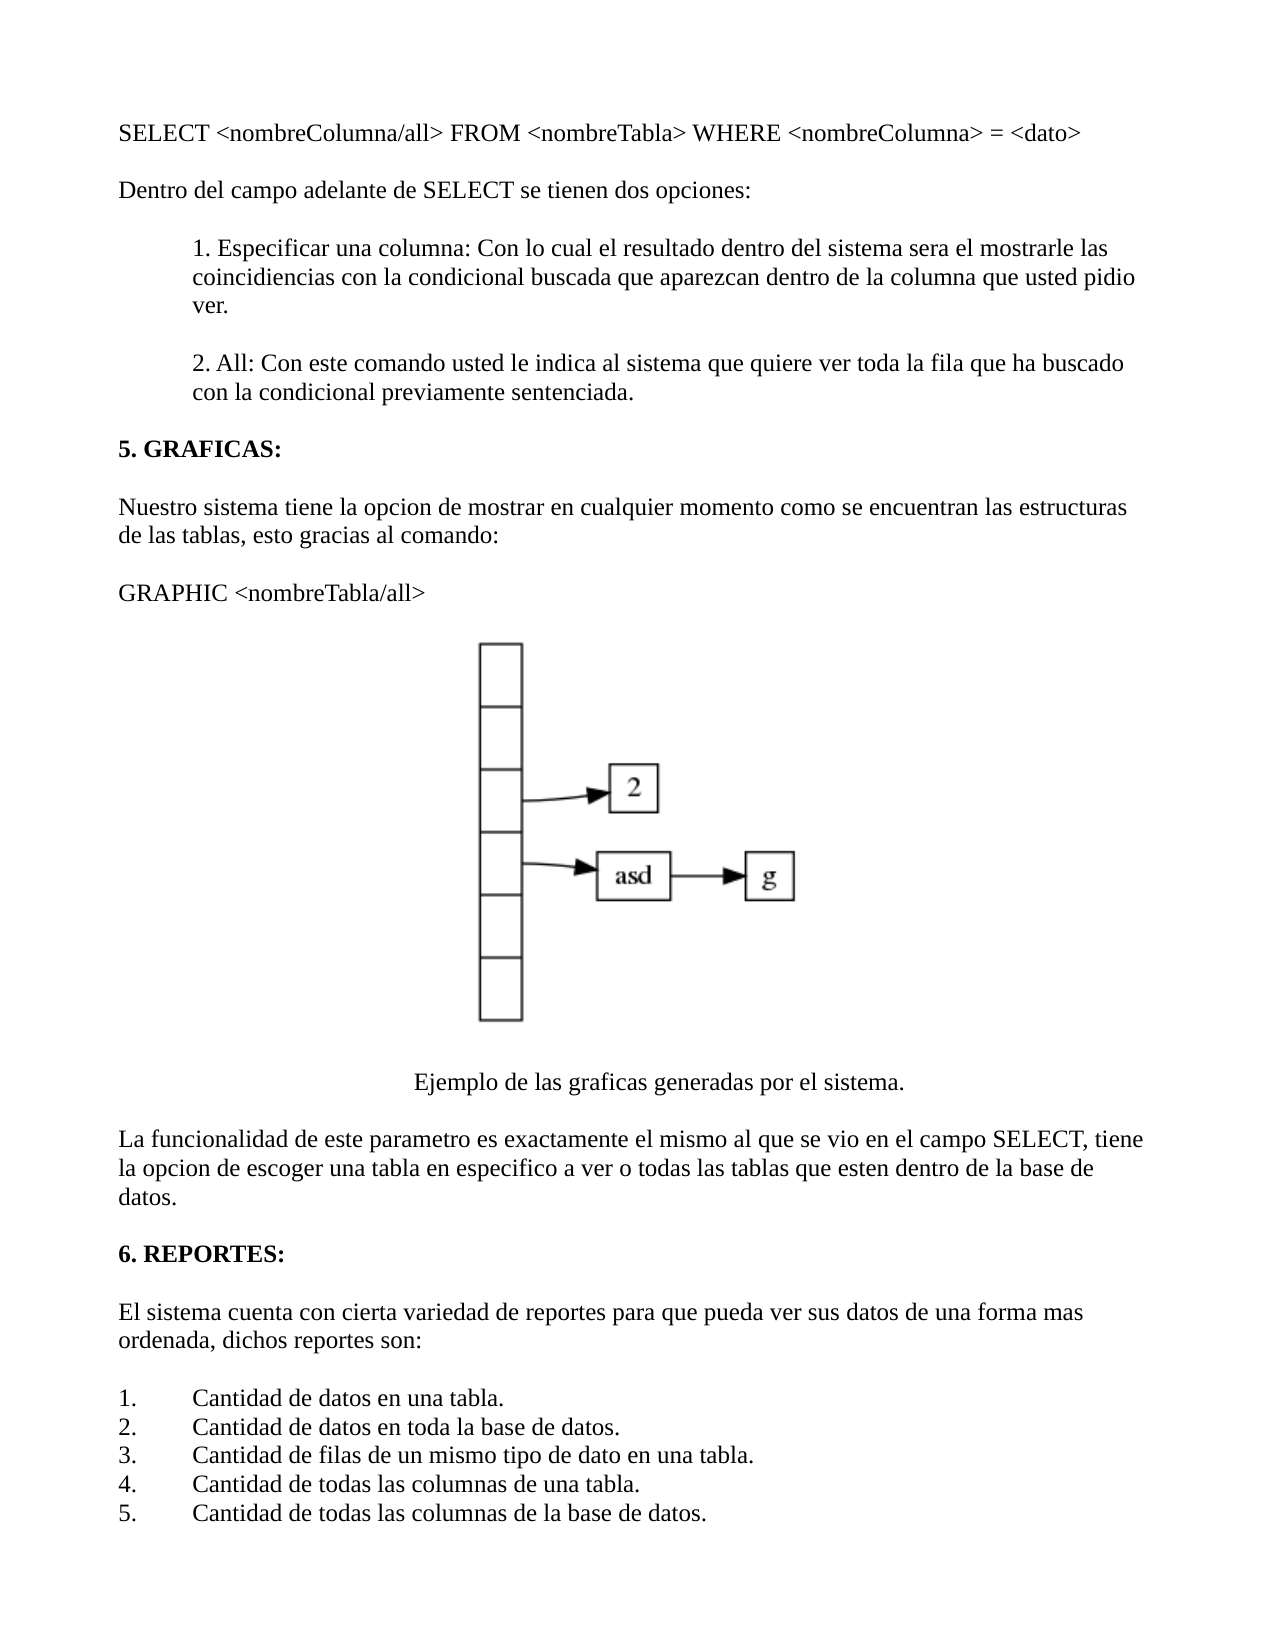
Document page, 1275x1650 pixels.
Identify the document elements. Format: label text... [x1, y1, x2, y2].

text 5. Cantidad de todas las columnas de la base de datos. [118, 1498, 1157, 1527]
text Nuestro sistema tiene la opcion de mostrar en cualquier momento como se encuentran las estructuras de las tablas, esto gracias al comando: [118, 492, 1157, 549]
text Dentro del campo adelante de SELECT se tienen dos opciones: [118, 176, 1157, 204]
text 1. Especificar una columna: Con lo cual el resultado dentro del sistema sera el mostrarle las coincidiencias con la condicional buscada que aparezcan dentro de la columna que usted pidio ver. [118, 233, 1157, 319]
picture [472, 635, 803, 1030]
text 2. Cantidad de datos en toda la base de datos. [118, 1412, 1157, 1441]
text 5. GRAFICAS: [118, 434, 1157, 463]
text SELECT <nombreColumna/all> FROM <nombreTabla> WHERE <nombreColumna> = <dato> [118, 118, 1157, 147]
text La funcionalidad de este parametro es exactamente el mismo al que se vio en el campo SELECT, tiene la opcion de escoger una tabla en especifico a ver o todas las tablas que esten dentro de la base de datos. [118, 1124, 1157, 1211]
text 4. Cantidad de todas las columnas de una tabla. [118, 1469, 1157, 1498]
text El sistema cuenta con cierta variedad de reportes para que pueda ver sus datos de una forma mas ordenada, dichos reportes son: [118, 1297, 1157, 1354]
text Ejemplo de las graficas generadas por el sistema. [118, 1067, 1157, 1096]
text 2. All: Con este comando usted le indica al sistema que quiere ver toda la fila que ha buscado con la condicional previamente sentenciada. [118, 348, 1157, 406]
text 1. Cantidad de datos en una tabla. [118, 1383, 1157, 1412]
text GRAPHIC <nombreTabla/all> [118, 578, 1157, 607]
text 6. REPORTES: [118, 1239, 1157, 1268]
text 3. Cantidad de filas de un mismo tipo de dato en una tabla. [118, 1441, 1157, 1469]
